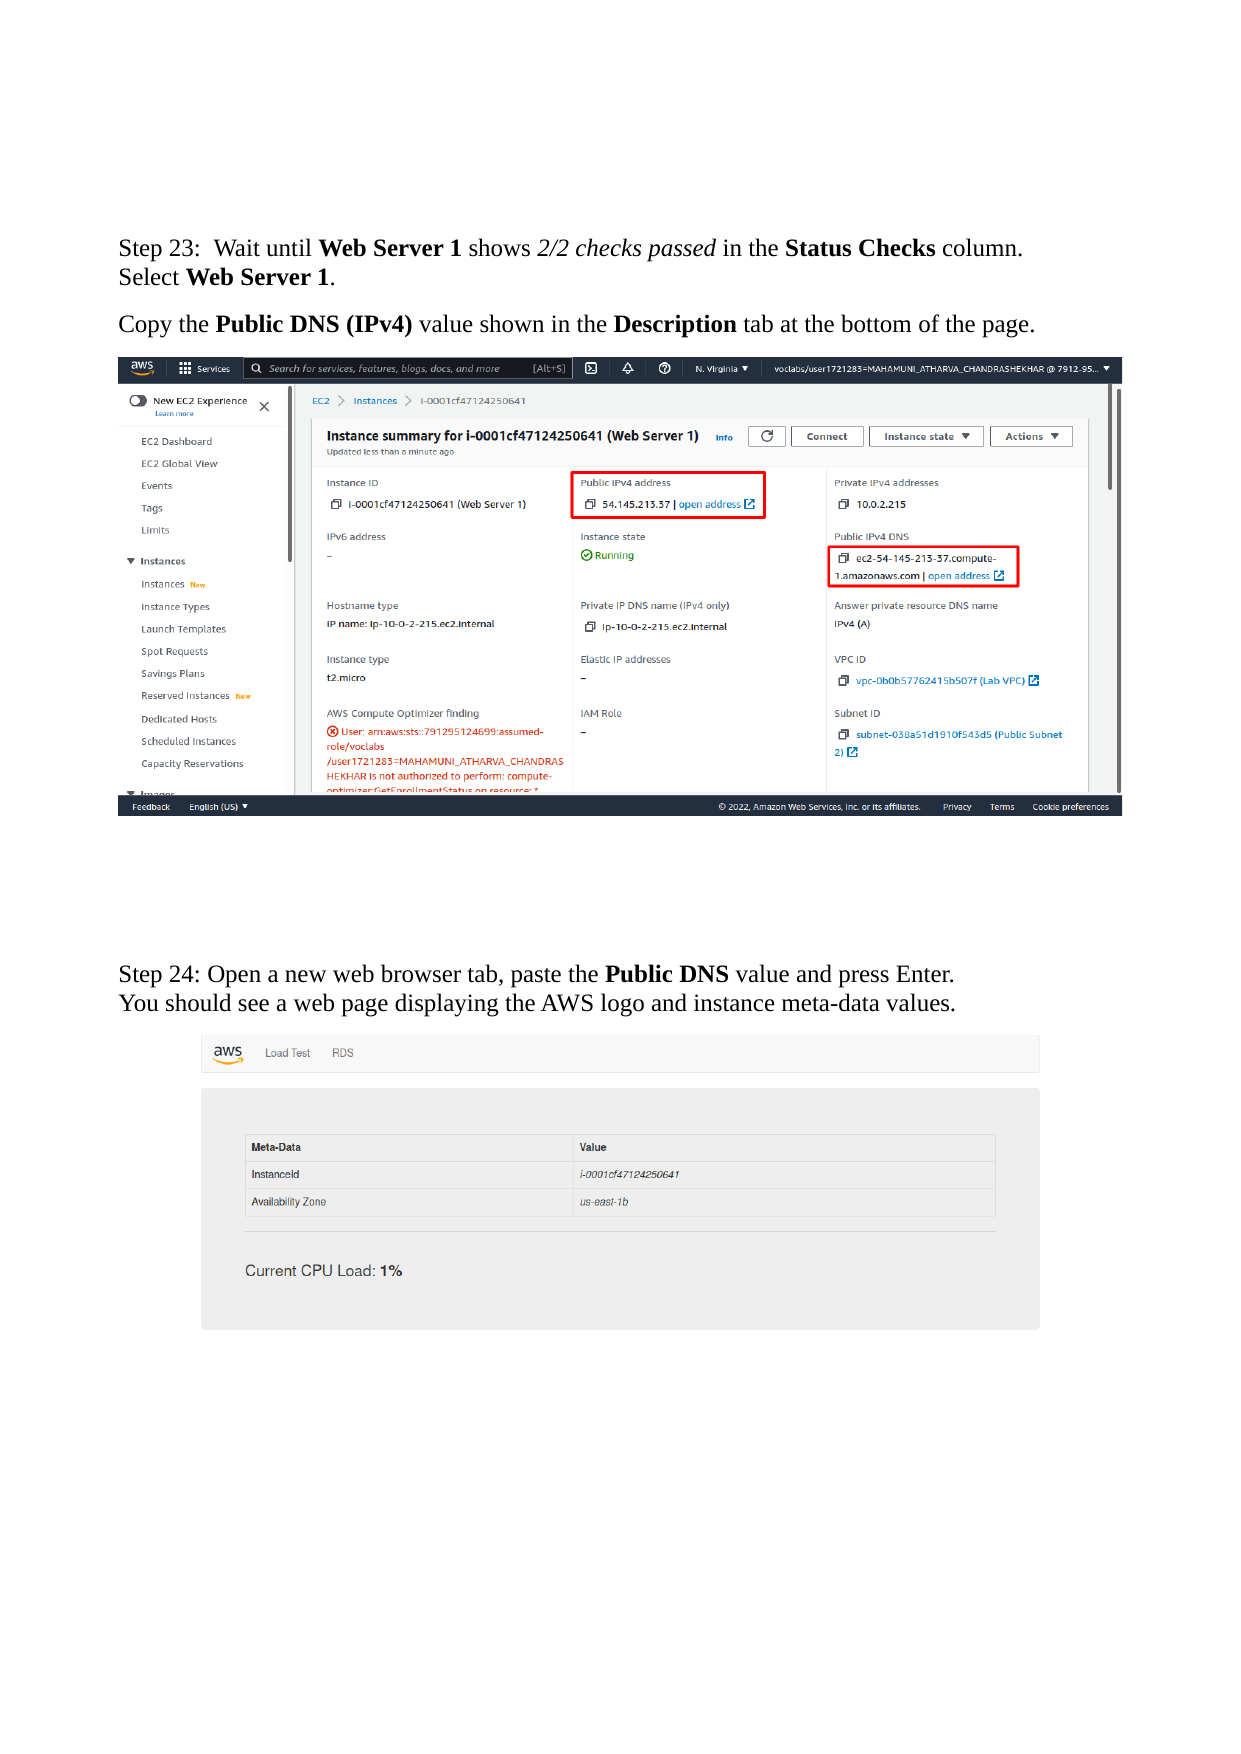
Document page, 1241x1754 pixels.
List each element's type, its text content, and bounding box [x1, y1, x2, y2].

text Select Web Server 1. [118, 262, 1122, 291]
text Step 23: Wait until Web Server 1 shows 2/2 checks passed in the Status Checks column. [118, 233, 1122, 262]
text Copy the Public DNS (IPv4) value shown in the Description tab at the bottom of the page. [118, 309, 1122, 338]
text Step 24: Open a new web browser tab, paste the Public DNS value and press Enter. [118, 959, 1122, 988]
picture [118, 1035, 1123, 1496]
text You should see a web page displaying the AWS logo and instance meta-data values. [118, 988, 1122, 1017]
picture [118, 357, 1123, 816]
